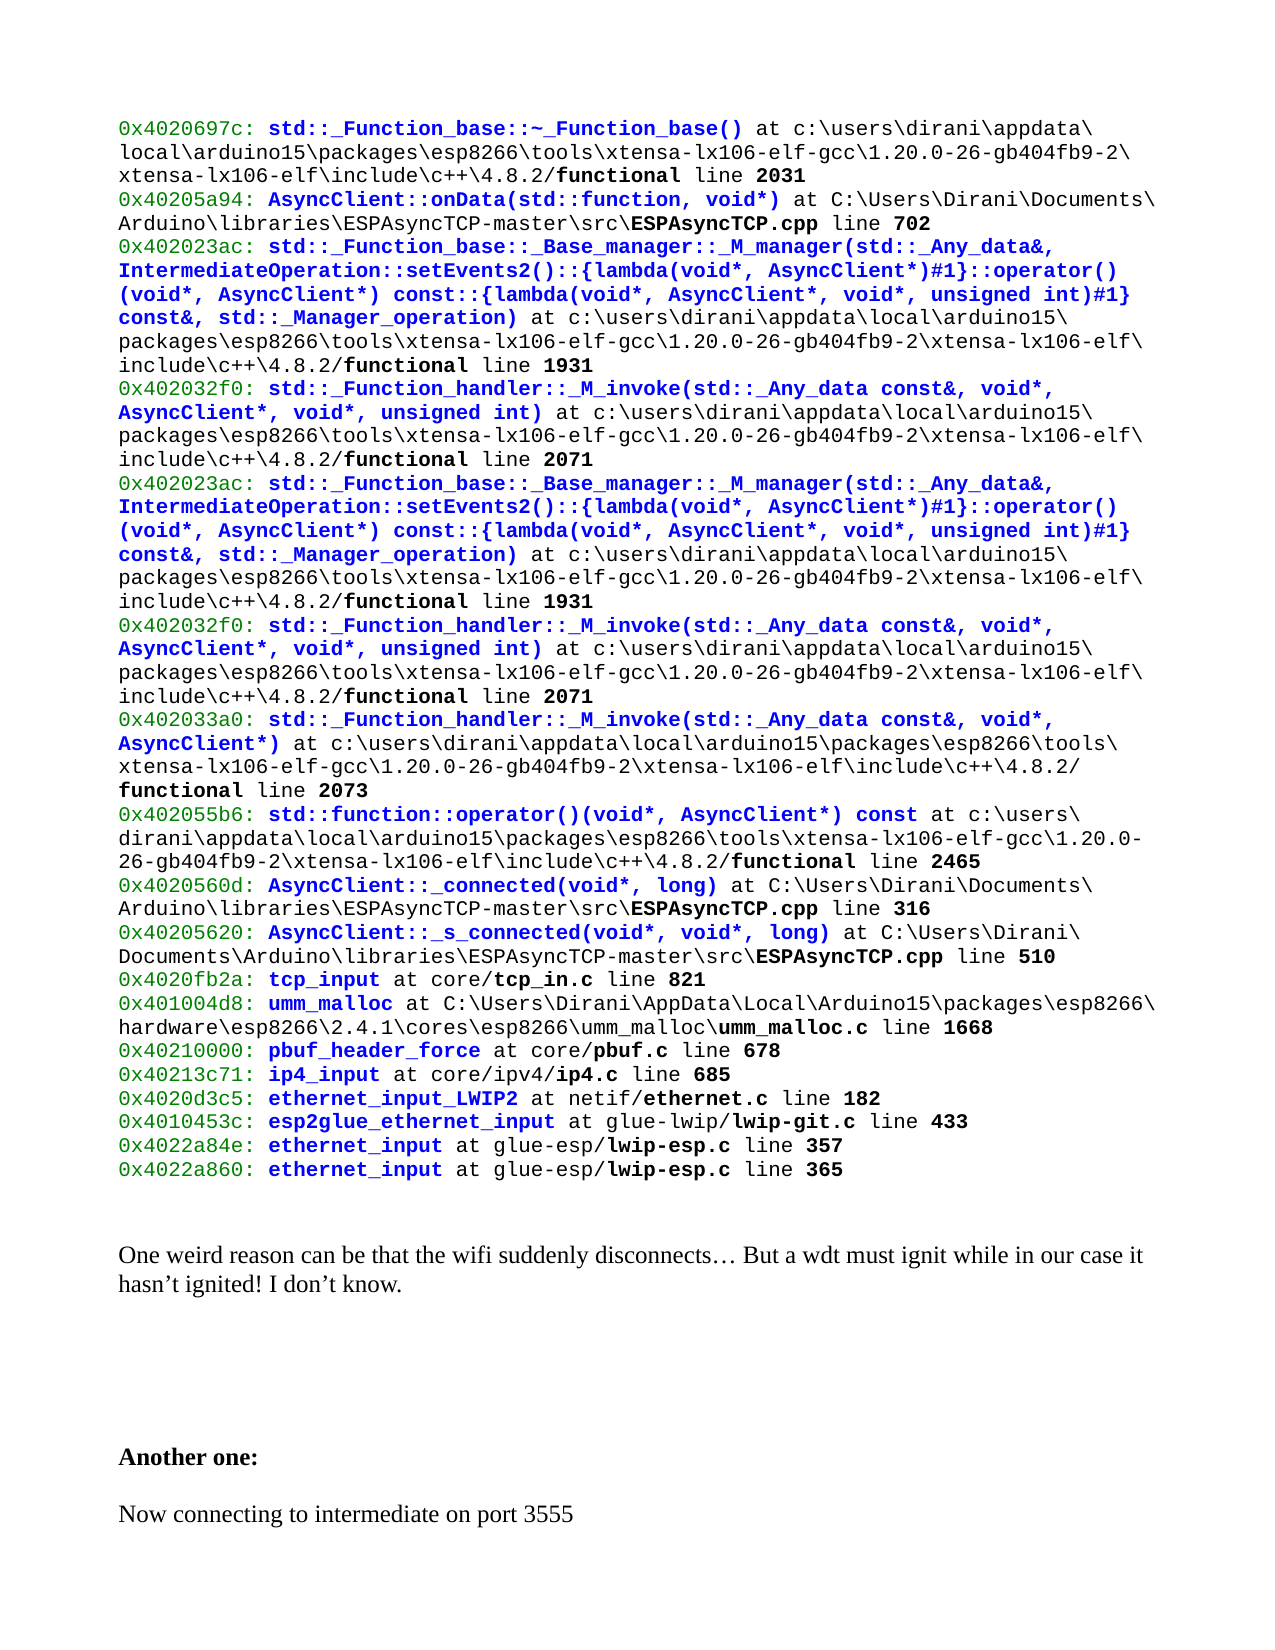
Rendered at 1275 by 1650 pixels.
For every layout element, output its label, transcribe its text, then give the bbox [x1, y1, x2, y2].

text 0x402023ac: std::_Function_base::_Base_manager::_M_manager(std::_Any_data&, IntermediateOperation::setEvents2()::{lambda(void*, AsyncClient*)#1}::operator()(void*, AsyncClient*) const::{lambda(void*, AsyncClient*, void*, unsigned int)#1} const&, std::_Manager_operation) at c:\users\dirani\appdata\local\arduino15\packages\esp8266\tools\xtensa-lx106-elf-gcc\1.20.0-26-gb404fb9-2\xtensa-lx106-elf\include\c++\4.8.2/functional line 1931 [118, 236, 1157, 378]
text 0x402032f0: std::_Function_handler::_M_invoke(std::_Any_data const&, void*, AsyncClient*, void*, unsigned int) at c:\users\dirani\appdata\local\arduino15\packages\esp8266\tools\xtensa-lx106-elf-gcc\1.20.0-26-gb404fb9-2\xtensa-lx106-elf\include\c++\4.8.2/functional line 2071 [118, 615, 1157, 709]
text 0x402023ac: std::_Function_base::_Base_manager::_M_manager(std::_Any_data&, IntermediateOperation::setEvents2()::{lambda(void*, AsyncClient*)#1}::operator()(void*, AsyncClient*) const::{lambda(void*, AsyncClient*, void*, unsigned int)#1} const&, std::_Manager_operation) at c:\users\dirani\appdata\local\arduino15\packages\esp8266\tools\xtensa-lx106-elf-gcc\1.20.0-26-gb404fb9-2\xtensa-lx106-elf\include\c++\4.8.2/functional line 1931 [118, 473, 1157, 615]
text 0x4022a860: ethernet_input at glue-esp/lwip-esp.c line 365 [118, 1158, 1157, 1182]
text 0x402055b6: std::function::operator()(void*, AsyncClient*) const at c:\users\dirani\appdata\local\arduino15\packages\esp8266\tools\xtensa-lx106-elf-gcc\1.20.0-26-gb404fb9-2\xtensa-lx106-elf\include\c++\4.8.2/functional line 2465 [118, 804, 1157, 875]
text 0x40205620: AsyncClient::_s_connected(void*, void*, long) at C:\Users\Dirani\Documents\Arduino\libraries\ESPAsyncTCP-master\src\ESPAsyncTCP.cpp line 510 [118, 922, 1157, 969]
text 0x4022a84e: ethernet_input at glue-esp/lwip-esp.c line 357 [118, 1135, 1157, 1158]
text 0x402032f0: std::_Function_handler::_M_invoke(std::_Any_data const&, void*, AsyncClient*, void*, unsigned int) at c:\users\dirani\appdata\local\arduino15\packages\esp8266\tools\xtensa-lx106-elf-gcc\1.20.0-26-gb404fb9-2\xtensa-lx106-elf\include\c++\4.8.2/functional line 2071 [118, 378, 1157, 473]
text 0x4020d3c5: ethernet_input_LWIP2 at netif/ethernet.c line 182 [118, 1088, 1157, 1111]
text 0x40210000: pbuf_header_force at core/pbuf.c line 678 [118, 1040, 1157, 1064]
text 0x4020fb2a: tcp_input at core/tcp_in.c line 821 [118, 969, 1157, 993]
text 0x402033a0: std::_Function_handler::_M_invoke(std::_Any_data const&, void*, AsyncClient*) at c:\users\dirani\appdata\local\arduino15\packages\esp8266\tools\xtensa-lx106-elf-gcc\1.20.0-26-gb404fb9-2\xtensa-lx106-elf\include\c++\4.8.2/functional line 2073 [118, 709, 1157, 804]
text 0x401004d8: umm_malloc at C:\Users\Dirani\AppData\Local\Arduino15\packages\esp8266\hardware\esp8266\2.4.1\cores\esp8266\umm_malloc\umm_malloc.c line 1668 [118, 993, 1157, 1040]
text One weird reason can be that the wifi suddenly disconnects… But a wdt must ignit while in our case it hasn’t ignited! I don’t know. [118, 1240, 1157, 1298]
text 0x40205a94: AsyncClient::onData(std::function, void*) at C:\Users\Dirani\Documents\Arduino\libraries\ESPAsyncTCP-master\src\ESPAsyncTCP.cpp line 702 [118, 189, 1157, 236]
text 0x40213c71: ip4_input at core/ipv4/ip4.c line 685 [118, 1064, 1157, 1088]
text Another one: [118, 1442, 1157, 1470]
text 0x4010453c: esp2glue_ethernet_input at glue-lwip/lwip-git.c line 433 [118, 1111, 1157, 1135]
text 0x4020697c: std::_Function_base::~_Function_base() at c:\users\dirani\appdata\local\arduino15\packages\esp8266\tools\xtensa-lx106-elf-gcc\1.20.0-26-gb404fb9-2\xtensa-lx106-elf\include\c++\4.8.2/functional line 2031 [118, 118, 1157, 189]
text Now connecting to intermediate on port 3555 [118, 1499, 1157, 1528]
text 0x4020560d: AsyncClient::_connected(void*, long) at C:\Users\Dirani\Documents\Arduino\libraries\ESPAsyncTCP-master\src\ESPAsyncTCP.cpp line 316 [118, 875, 1157, 922]
